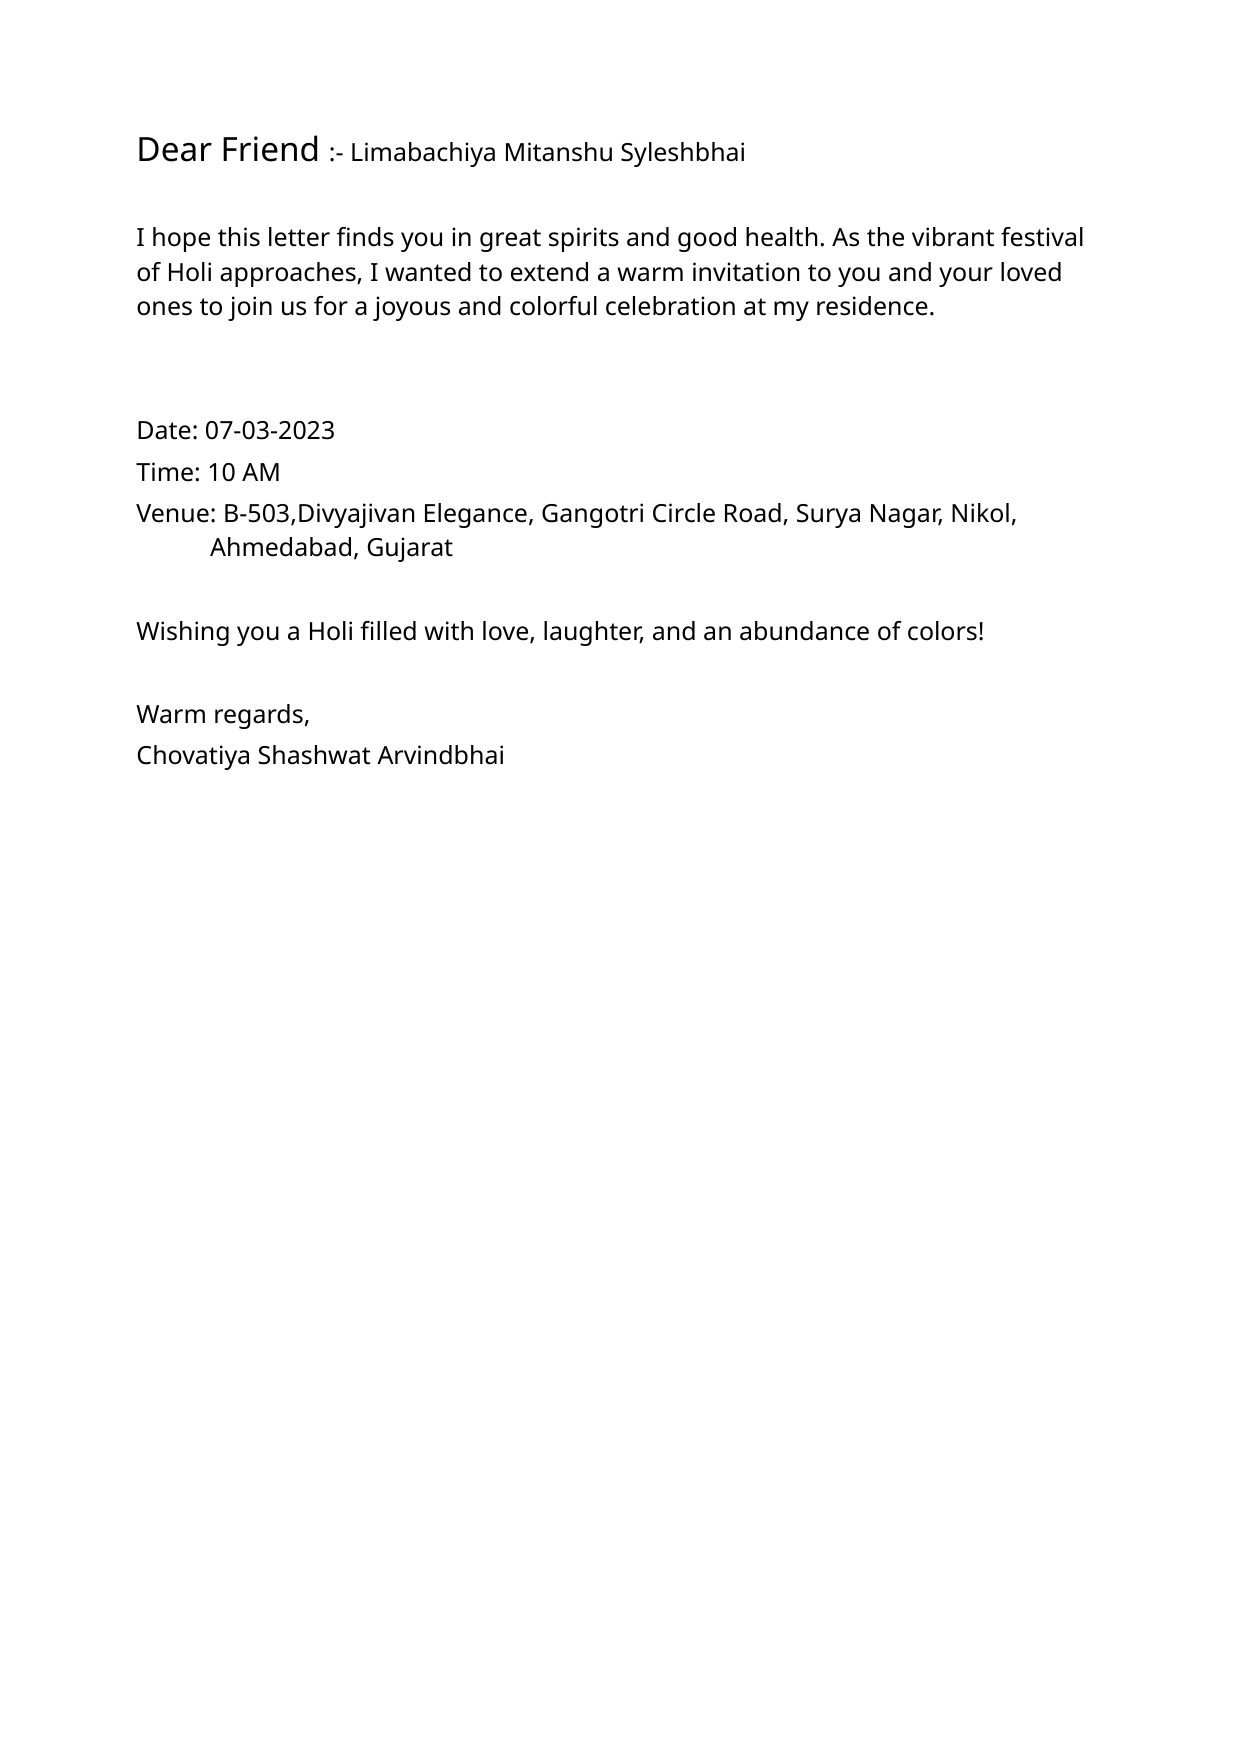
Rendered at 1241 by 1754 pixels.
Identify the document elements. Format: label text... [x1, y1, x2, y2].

text Date: 07-03-2023 [136, 413, 1107, 447]
text I hope this letter finds you in great spirits and good health. As the vibrant festival of Holi approaches, I wanted to extend a warm invitation to you and your loved ones to join us for a joyous and colorful celebration at my residence. [136, 220, 1107, 322]
text Chovatiya Shashwat Arvindbhai [136, 738, 1107, 772]
text Time: 10 AM [136, 454, 1107, 488]
text Warm regards, [136, 696, 1107, 730]
text Venue: B-503,Divyajivan Elegance, Gangotri Circle Road, Surya Nagar, Nikol, Ahmedabad, Gujarat [136, 496, 1107, 564]
text Dear Friend :- Limabachiya Mitanshu Syleshbhai [136, 126, 1107, 171]
text Wishing you a Holi filled with love, laughter, and an abundance of colors! [136, 613, 1107, 647]
